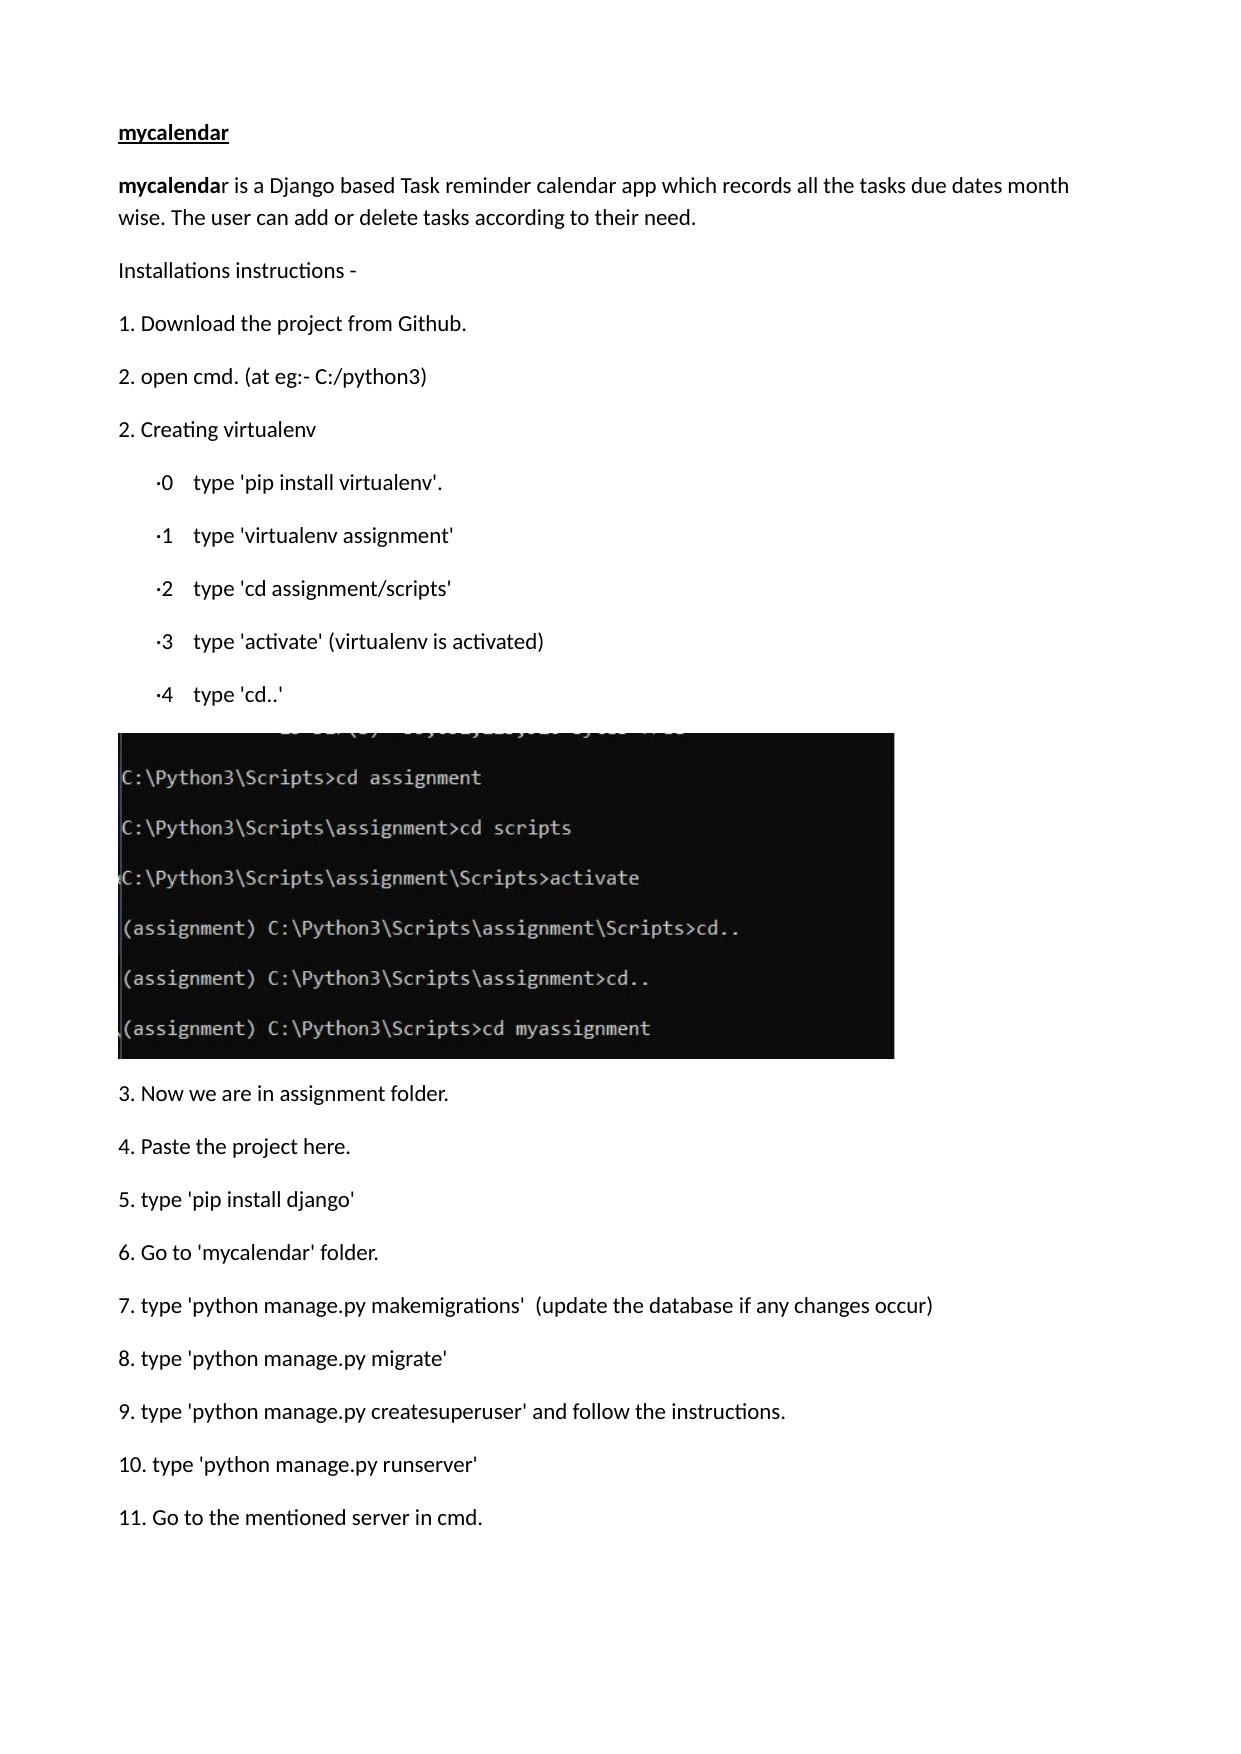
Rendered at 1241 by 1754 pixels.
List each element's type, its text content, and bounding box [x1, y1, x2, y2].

text 5. type 'pip install django' [118, 1185, 1122, 1213]
list type 'pip install virtualenv'. [156, 468, 1122, 496]
list type 'cd..' [156, 681, 1122, 708]
text 6. Go to 'mycalendar' folder. [118, 1238, 1122, 1266]
text 2. open cmd. (at eg:- C:/python3) [118, 362, 1122, 390]
text 4. Paste the project here. [118, 1132, 1122, 1160]
text 9. type 'python manage.py createsuperuser' and follow the instructions. [118, 1397, 1122, 1426]
text mycalendar is a Django based Task reminder calendar app which records all the tasks due dates month wise. The user can add or delete tasks according to their need. [118, 171, 1122, 231]
text mycalendar [118, 118, 1122, 146]
text 3. Now we are in assignment folder. [118, 1079, 1122, 1107]
list type 'virtualenv assignment' [156, 521, 1122, 549]
text 8. type 'python manage.py migrate' [118, 1344, 1122, 1372]
list type 'cd assignment/scripts' [156, 574, 1122, 602]
text 1. Download the project from Github. [118, 309, 1122, 337]
text 7. type 'python manage.py makemigrations' (update the database if any changes occur) [118, 1291, 1122, 1319]
text 11. Go to the mentioned server in cmd. [118, 1503, 1122, 1532]
list type 'activate' (virtualenv is activated) [156, 627, 1122, 656]
text 2. Creating virtualenv [118, 415, 1122, 443]
text Installations instructions - [118, 256, 1122, 284]
text 10. type 'python manage.py runserver' [118, 1451, 1122, 1478]
